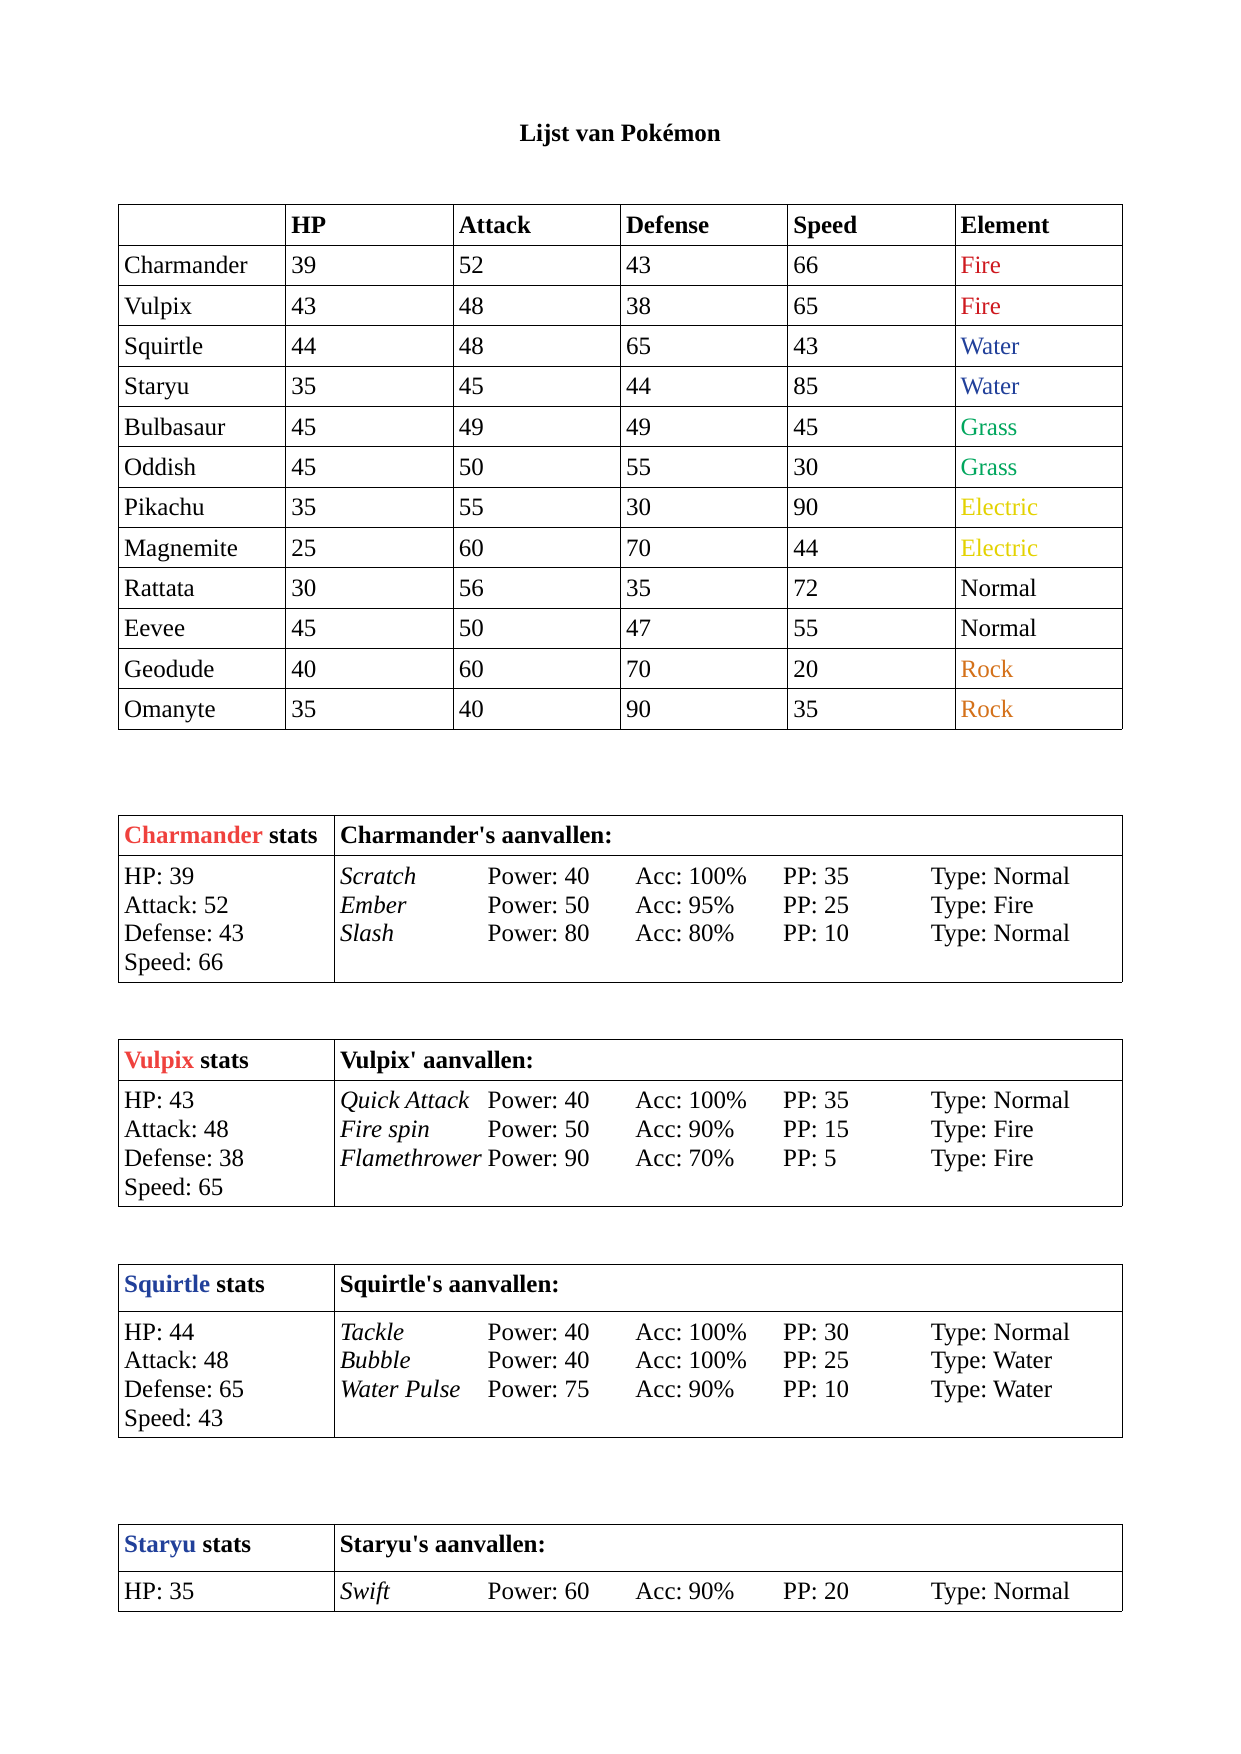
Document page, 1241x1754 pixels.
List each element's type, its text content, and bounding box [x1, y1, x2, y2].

table_cell Geodude [119, 649, 285, 688]
table_cell 30 [286, 568, 453, 607]
table_cell 40 [454, 689, 620, 728]
table_cell 35 [286, 689, 453, 728]
text Lijst van Pokémon [118, 118, 1122, 147]
table_cell 65 [788, 286, 955, 325]
table_header Attack [454, 205, 620, 245]
table_cell 35 [788, 689, 955, 728]
table_cell Pikachu [119, 488, 285, 527]
table_cell Grass [956, 407, 1122, 446]
table_cell 55 [621, 447, 787, 487]
table_cell 45 [788, 407, 955, 446]
table_header Vulpix' aanvallen: [335, 1040, 1122, 1079]
table_cell Rock [956, 649, 1122, 688]
table_cell 47 [621, 609, 787, 648]
table_cell 44 [621, 367, 787, 406]
table_cell 72 [788, 568, 955, 607]
table_header HP: 35 [119, 1572, 334, 1611]
table_cell 52 [454, 246, 620, 285]
table_header Squirtle's aanvallen: [335, 1265, 1122, 1311]
table_cell Oddish [119, 447, 285, 487]
table_cell 50 [454, 447, 620, 487]
table_cell Rock [956, 689, 1122, 728]
table_cell 39 [286, 246, 453, 285]
table_cell 48 [454, 326, 620, 366]
table_cell 30 [621, 488, 787, 527]
table_cell 49 [621, 407, 787, 446]
table_cell Normal [956, 568, 1122, 607]
table_cell 43 [788, 326, 955, 366]
table_cell 45 [286, 407, 453, 446]
table_cell Water [956, 326, 1122, 366]
table_cell 35 [286, 488, 453, 527]
table_cell 35 [621, 568, 787, 607]
table_cell 44 [788, 528, 955, 567]
table_cell 55 [454, 488, 620, 527]
table_cell Grass [956, 447, 1122, 487]
table_header Speed [788, 205, 955, 245]
table_header Defense [621, 205, 787, 245]
table_cell 60 [454, 528, 620, 567]
table_header HP [286, 205, 453, 245]
table_cell 49 [454, 407, 620, 446]
table_cell 45 [454, 367, 620, 406]
table_cell 55 [788, 609, 955, 648]
table_cell 70 [621, 649, 787, 688]
table_cell 45 [286, 609, 453, 648]
table_cell Staryu [119, 367, 285, 406]
table_cell Quick Attack Power: 40 Acc: 100% PP: 35 Type: Normal Fire spin Power: 50 Acc: 90% PP: 15 Type: Fire Flamethrower Power: 90 Acc: 70% PP: 5 Type: Fire [335, 1081, 1122, 1206]
table_cell 30 [788, 447, 955, 487]
table_cell Eevee [119, 609, 285, 648]
table_header Charmander stats [119, 816, 334, 855]
table_header HP: 44 Attack: 48 Defense: 65 Speed: 43 [119, 1312, 334, 1437]
table_cell Scratch Power: 40 Acc: 100% PP: 35 Type: Normal Ember Power: 50 Acc: 95% PP: 25 Type: Fire Slash Power: 80 Acc: 80% PP: 10 Type: Normal [335, 856, 1122, 982]
table_header Squirtle stats [119, 1265, 334, 1311]
table_cell 60 [454, 649, 620, 688]
table_cell 90 [788, 488, 955, 527]
table_cell Magnemite [119, 528, 285, 567]
table_cell Vulpix [119, 286, 285, 325]
table_header Staryu's aanvallen: [335, 1525, 1122, 1571]
table_cell 85 [788, 367, 955, 406]
table_cell Electric [956, 528, 1122, 567]
table_header [119, 205, 285, 245]
table_cell HP: 39 Attack: 52 Defense: 43 Speed: 66 [119, 856, 334, 982]
table_header Charmander's aanvallen: [335, 816, 1122, 855]
table_cell 90 [621, 689, 787, 728]
table_cell 66 [788, 246, 955, 285]
table_header Swift Power: 60 Acc: 90% PP: 20 Type: Normal [335, 1572, 1122, 1611]
table_cell Omanyte [119, 689, 285, 728]
table_cell 40 [286, 649, 453, 688]
table_cell 38 [621, 286, 787, 325]
table_cell HP: 43 Attack: 48 Defense: 38 Speed: 65 [119, 1081, 334, 1206]
table_cell Fire [956, 246, 1122, 285]
table_header Staryu stats [119, 1525, 334, 1571]
table_cell 44 [286, 326, 453, 366]
table_cell Electric [956, 488, 1122, 527]
table_cell 65 [621, 326, 787, 366]
table_cell 50 [454, 609, 620, 648]
table_cell 35 [286, 367, 453, 406]
table_cell Normal [956, 609, 1122, 648]
table_cell 43 [621, 246, 787, 285]
table_cell 20 [788, 649, 955, 688]
table_cell Rattata [119, 568, 285, 607]
table_cell 56 [454, 568, 620, 607]
table_cell Fire [956, 286, 1122, 325]
table_cell Water [956, 367, 1122, 406]
table_cell Bulbasaur [119, 407, 285, 446]
table_cell 45 [286, 447, 453, 487]
table_cell Charmander [119, 246, 285, 285]
table_cell 25 [286, 528, 453, 567]
table_cell 48 [454, 286, 620, 325]
table_cell Squirtle [119, 326, 285, 366]
table_header Vulpix stats [119, 1040, 334, 1079]
table_header Element [956, 205, 1122, 245]
table_cell 43 [286, 286, 453, 325]
table_cell 70 [621, 528, 787, 567]
table_header Tackle Power: 40 Acc: 100% PP: 30 Type: Normal Bubble Power: 40 Acc: 100% PP: 25 Type: Water Water Pulse Power: 75 Acc: 90% PP: 10 Type: Water [335, 1312, 1122, 1437]
